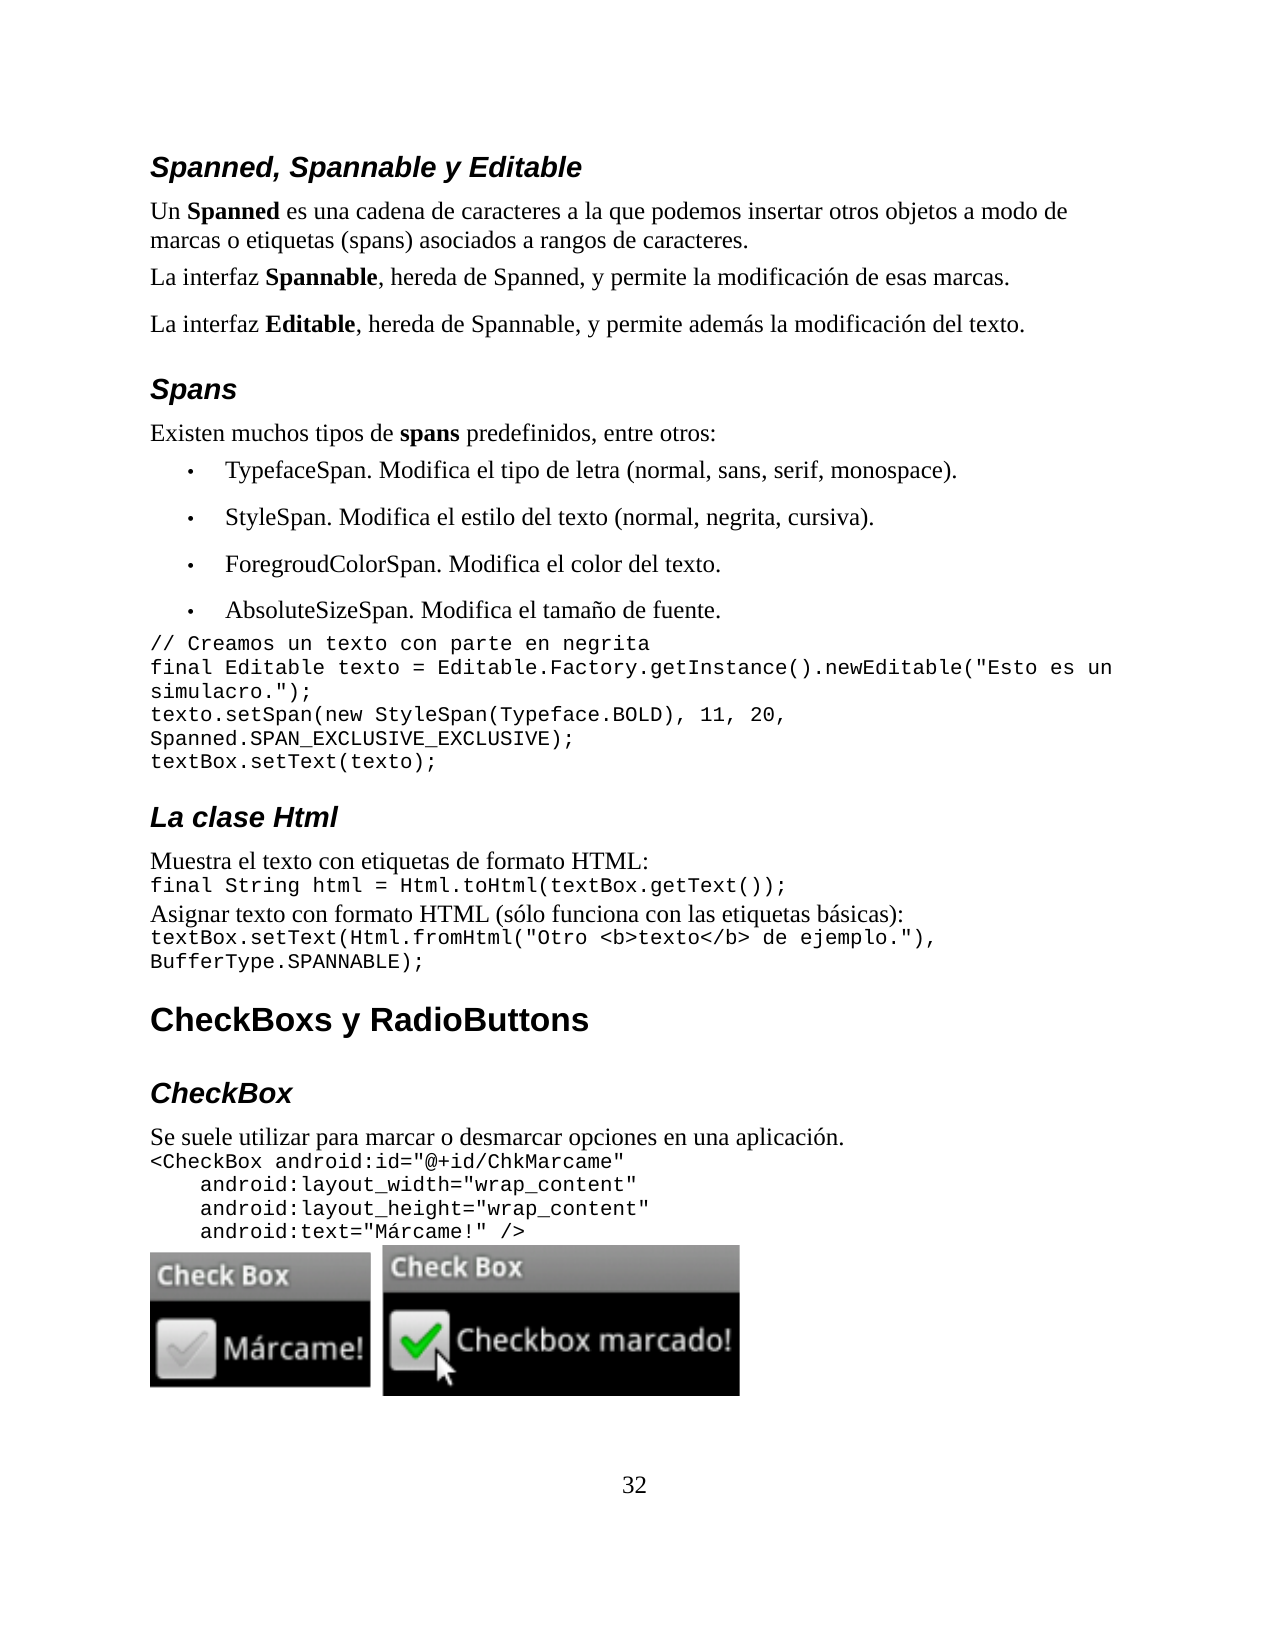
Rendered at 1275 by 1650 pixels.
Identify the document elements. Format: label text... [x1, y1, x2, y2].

text Un Spanned es una cadena de caracteres a la que podemos insertar otros objetos a modo de marcas o etiquetas (spans) asociados a rangos de caracteres. [150, 196, 1125, 253]
text La interfaz Editable, hereda de Spannable, y permite además la modificación del texto. [150, 309, 1125, 338]
text android:text="Márcame!" /> [150, 1222, 1125, 1245]
text Muestra el texto con etiquetas de formato HTML: [150, 846, 1125, 875]
subtitle CheckBoxs y RadioButtons [150, 1000, 1125, 1038]
list AbsoluteSizeSpan. Modifica el tamaño de fuente. [187, 596, 1125, 624]
subtitle La clase Html [150, 800, 1125, 834]
subtitle Spans [150, 372, 1125, 405]
list StyleSpan. Modifica el estilo del texto (normal, negrita, cursiva). [187, 502, 1125, 531]
text textBox.setText(Html.fromHtml("Otro <b>texto</b> de ejemplo."), BufferType.SPANNABLE); [150, 927, 1125, 975]
subtitle CheckBox [150, 1076, 1125, 1109]
text Asignar texto con formato HTML (sólo funciona con las etiquetas básicas): [150, 899, 1125, 927]
text final String html = Html.toHtml(textBox.getText()); [150, 875, 1125, 899]
list ForegroudColorSpan. Modifica el color del texto. [187, 549, 1125, 578]
picture [150, 1245, 740, 1396]
text final Editable texto = Editable.Factory.getInstance().newEditable("Esto es un simulacro."); [150, 657, 1125, 704]
text android:layout_height="wrap_content" [150, 1198, 1125, 1222]
text texto.setSpan(new StyleSpan(Typeface.BOLD), 11, 20, Spanned.SPAN_EXCLUSIVE_EXCLUSIVE); [150, 704, 1125, 752]
text Se suele utilizar para marcar o desmarcar opciones en una aplicación. [150, 1122, 1125, 1151]
subtitle Spanned, Spannable y Editable [150, 150, 1125, 183]
list TypefaceSpan. Modifica el tipo de letra (normal, sans, serif, monospace). [187, 456, 1125, 484]
text // Creamos un texto con parte en negrita [150, 633, 1125, 657]
text Existen muchos tipos de spans predefinidos, entre otros: [150, 418, 1125, 447]
text La interfaz Spannable, hereda de Spanned, y permite la modificación de esas marcas. [150, 262, 1125, 291]
text <CheckBox android:id="@+id/ChkMarcame" [150, 1151, 1125, 1174]
text textBox.setText(texto); [150, 752, 1125, 775]
text android:layout_width="wrap_content" [150, 1174, 1125, 1198]
